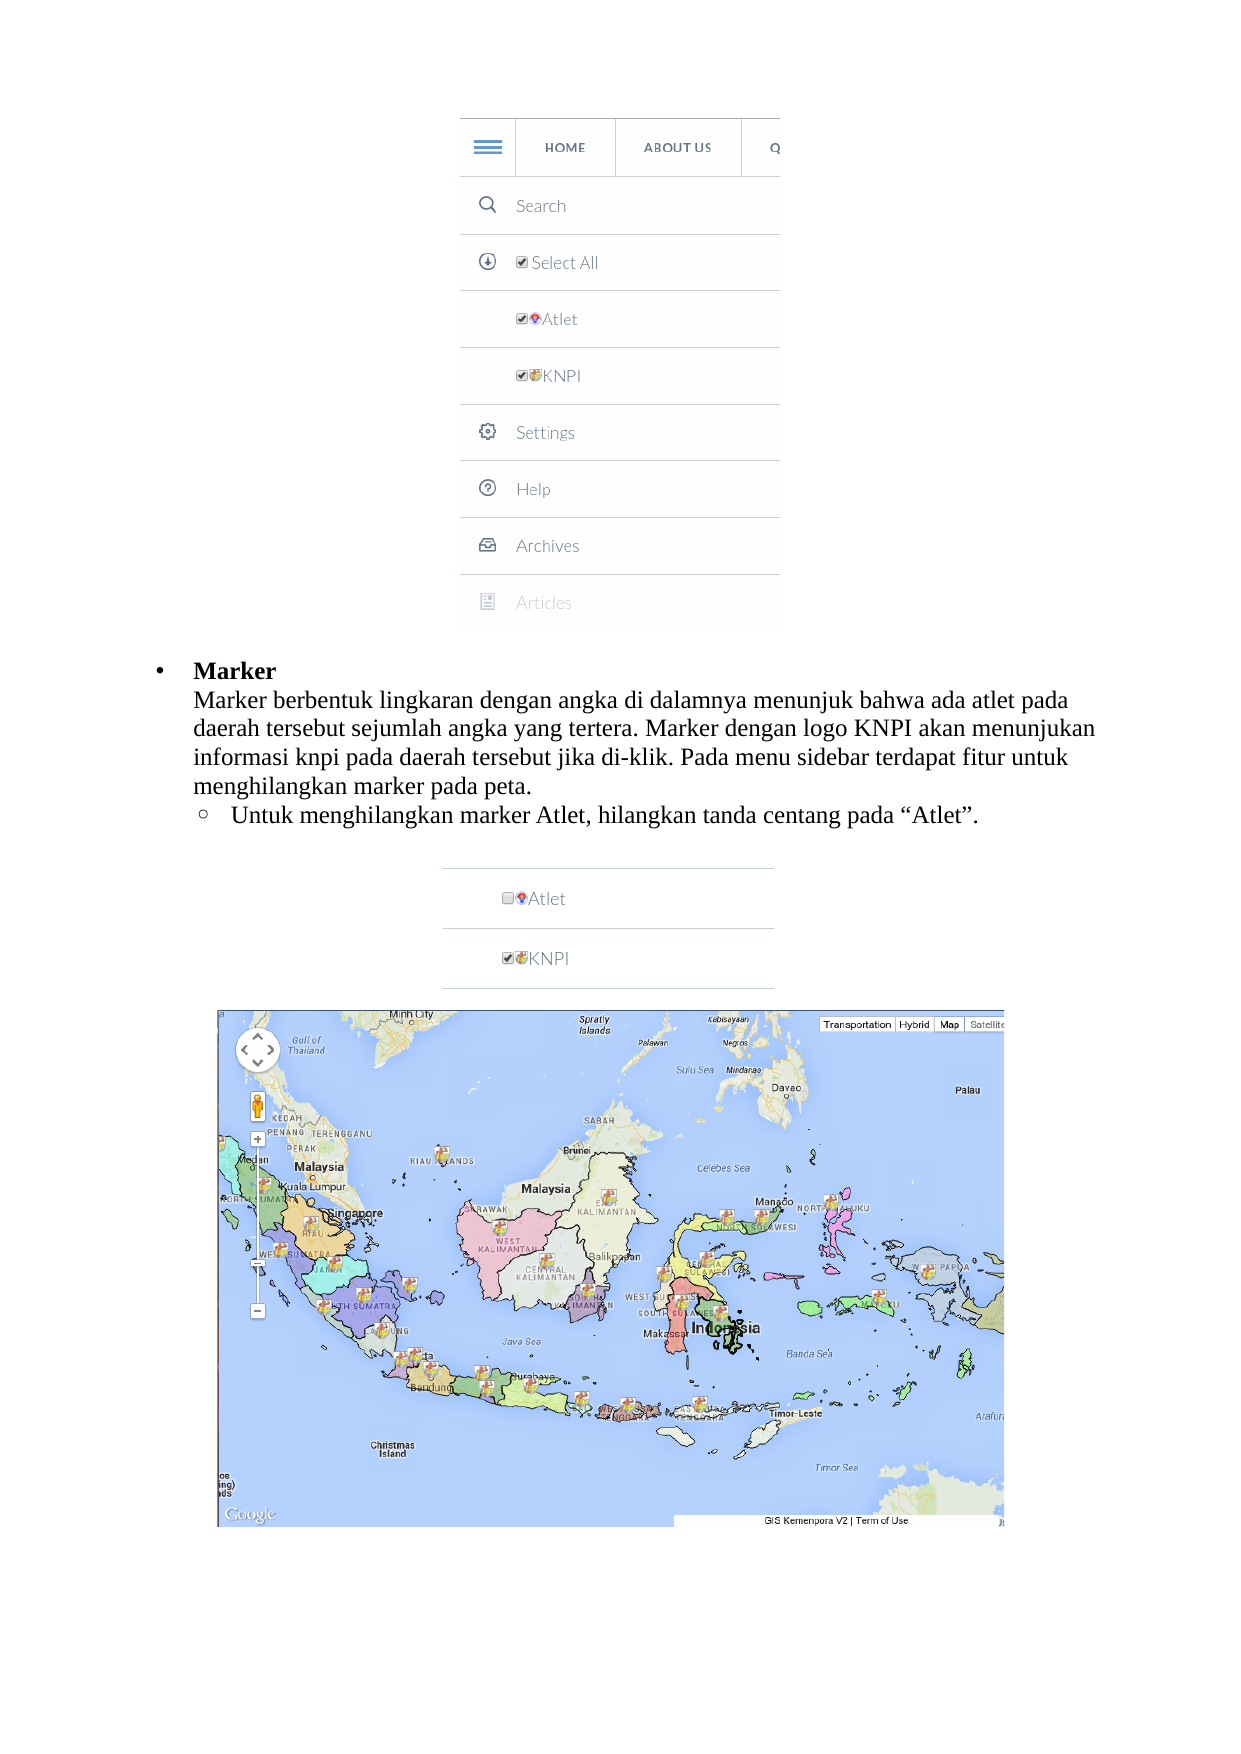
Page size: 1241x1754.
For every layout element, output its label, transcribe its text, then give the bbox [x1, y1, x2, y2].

picture [460, 118, 781, 628]
list Marker [156, 656, 1122, 685]
picture [442, 868, 774, 990]
list Untuk menghilangkan marker Atlet, hilangkan tanda centang pada “Atlet”. [193, 800, 1122, 828]
picture [217, 1010, 1005, 1527]
list Marker berbentuk lingkaran dengan angka di dalamnya menunjuk bahwa ada atlet pada daerah tersebut sejumlah angka yang tertera. Marker dengan logo KNPI akan menunjukan informasi knpi pada daerah tersebut jika di-klik. Pada menu sidebar terdapat fitur untuk menghilangkan marker pada peta. [156, 685, 1122, 800]
